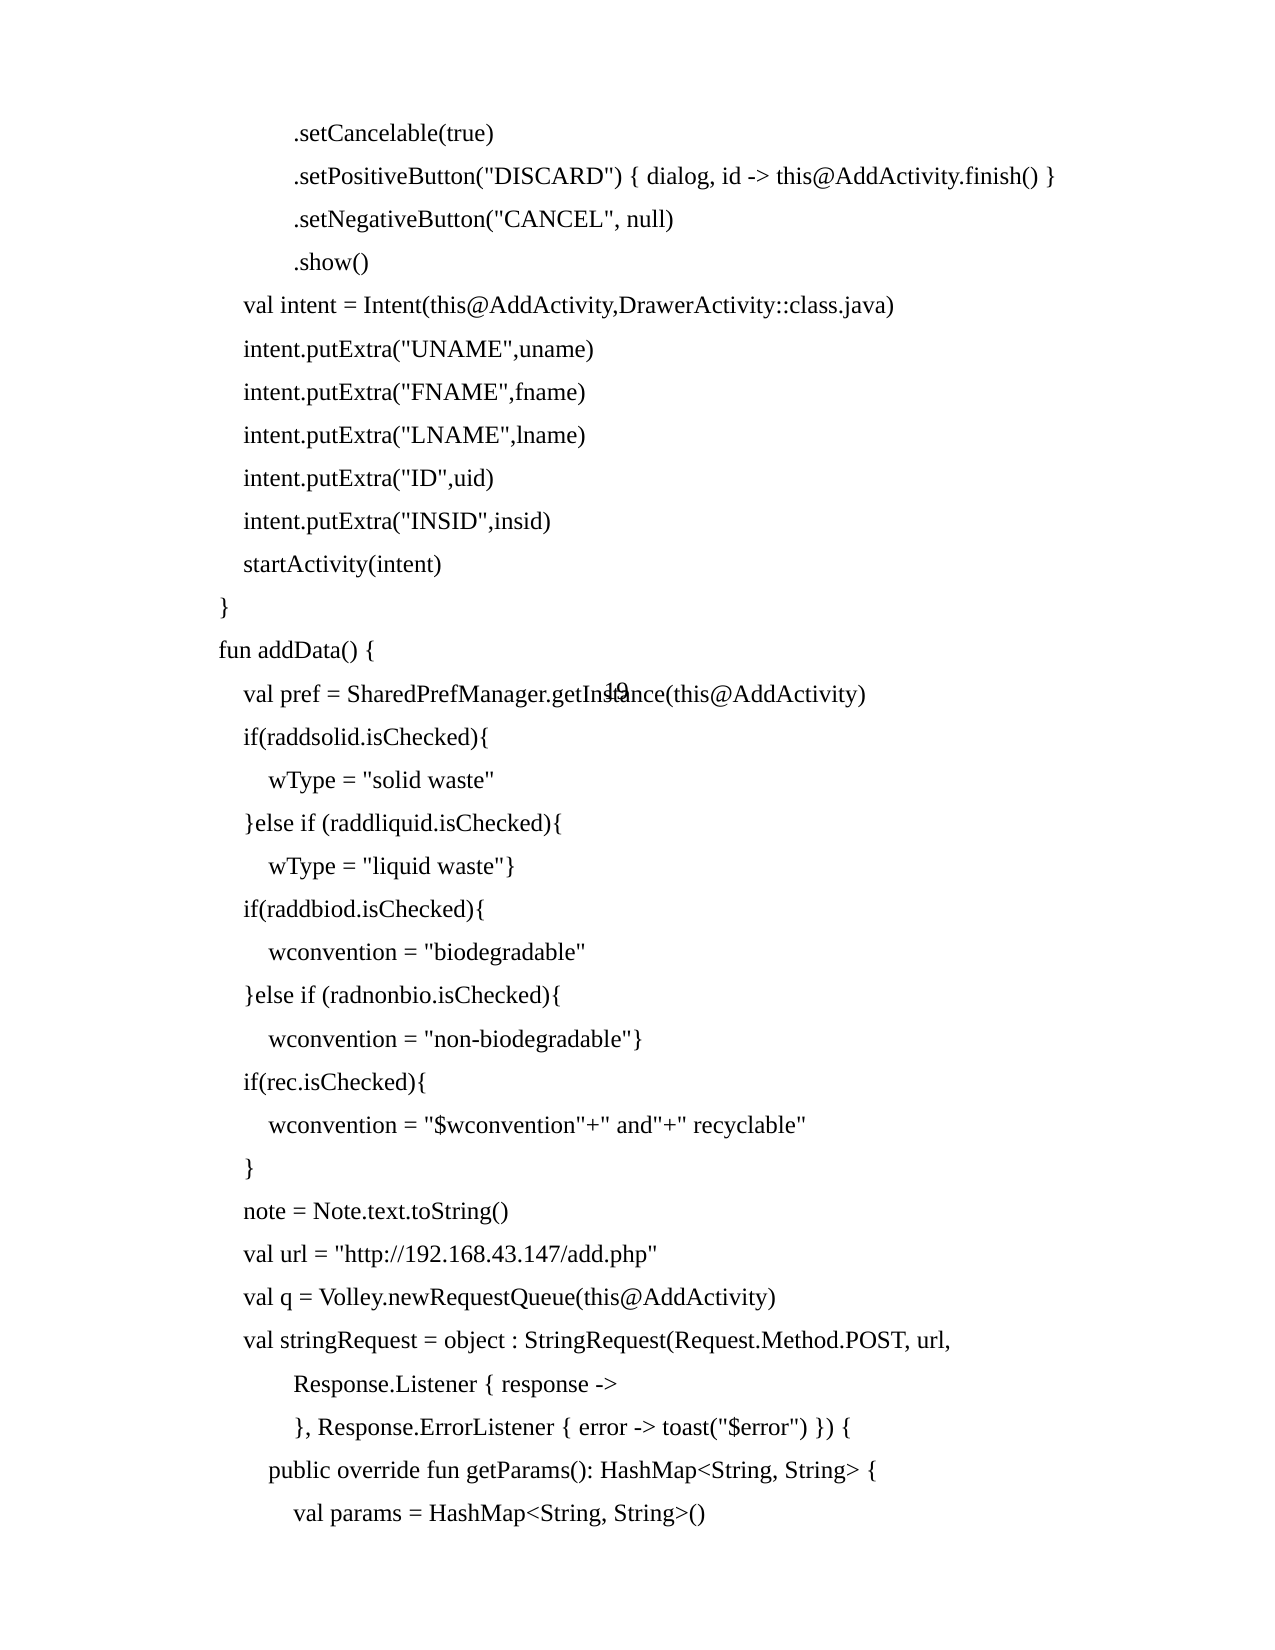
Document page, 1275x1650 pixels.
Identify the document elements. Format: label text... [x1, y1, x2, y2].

text }else if (raddliquid.isChecked){ [193, 808, 1157, 837]
text .setCancelable(true) [193, 118, 1157, 147]
text intent.putExtra("LNAME",lname) [193, 420, 1157, 449]
text val stringRequest = object : StringRequest(Request.Method.POST, url, [193, 1326, 1157, 1354]
text } [193, 1153, 1157, 1182]
text }else if (radnonbio.isChecked){ [193, 981, 1157, 1009]
text wconvention = "non-biodegradable"} [193, 1024, 1157, 1052]
text intent.putExtra("ID",uid) [193, 463, 1157, 492]
text intent.putExtra("FNAME",fname) [193, 377, 1157, 406]
text .setNegativeButton("CANCEL", null) [193, 204, 1157, 233]
text intent.putExtra("UNAME",uname) [193, 334, 1157, 362]
text if(raddbiod.isChecked){ [193, 894, 1157, 923]
text val pref = SharedPrefManager.getInstance(this@AddActivity) [193, 679, 1157, 707]
text wconvention = "$wconvention"+" and"+" recyclable" [193, 1110, 1157, 1139]
text } [193, 592, 1157, 621]
text wType = "solid waste" [193, 765, 1157, 794]
text intent.putExtra("INSID",insid) [193, 506, 1157, 535]
text wType = "liquid waste"} [193, 851, 1157, 880]
text val intent = Intent(this@AddActivity,DrawerActivity::class.java) [193, 291, 1157, 319]
text fun addData() { [193, 636, 1157, 664]
text if(raddsolid.isChecked){ [193, 722, 1157, 751]
text Response.Listener { response -> [193, 1369, 1157, 1397]
text if(rec.isChecked){ [193, 1067, 1157, 1096]
text wconvention = "biodegradable" [193, 937, 1157, 966]
text .setPositiveButton("DISCARD") { dialog, id -> this@AddActivity.finish() } [193, 161, 1157, 190]
text .show() [193, 247, 1157, 276]
text public override fun getParams(): HashMap<String, String> { [193, 1455, 1157, 1484]
text val params = HashMap<String, String>() [193, 1498, 1157, 1527]
text startActivity(intent) [193, 549, 1157, 578]
text val q = Volley.newRequestQueue(this@AddActivity) [193, 1282, 1157, 1311]
text val url = "http://192.168.43.147/add.php" [193, 1239, 1157, 1268]
text note = Note.text.toString() [193, 1196, 1157, 1225]
text }, Response.ErrorListener { error -> toast("$error") }) { [193, 1412, 1157, 1441]
